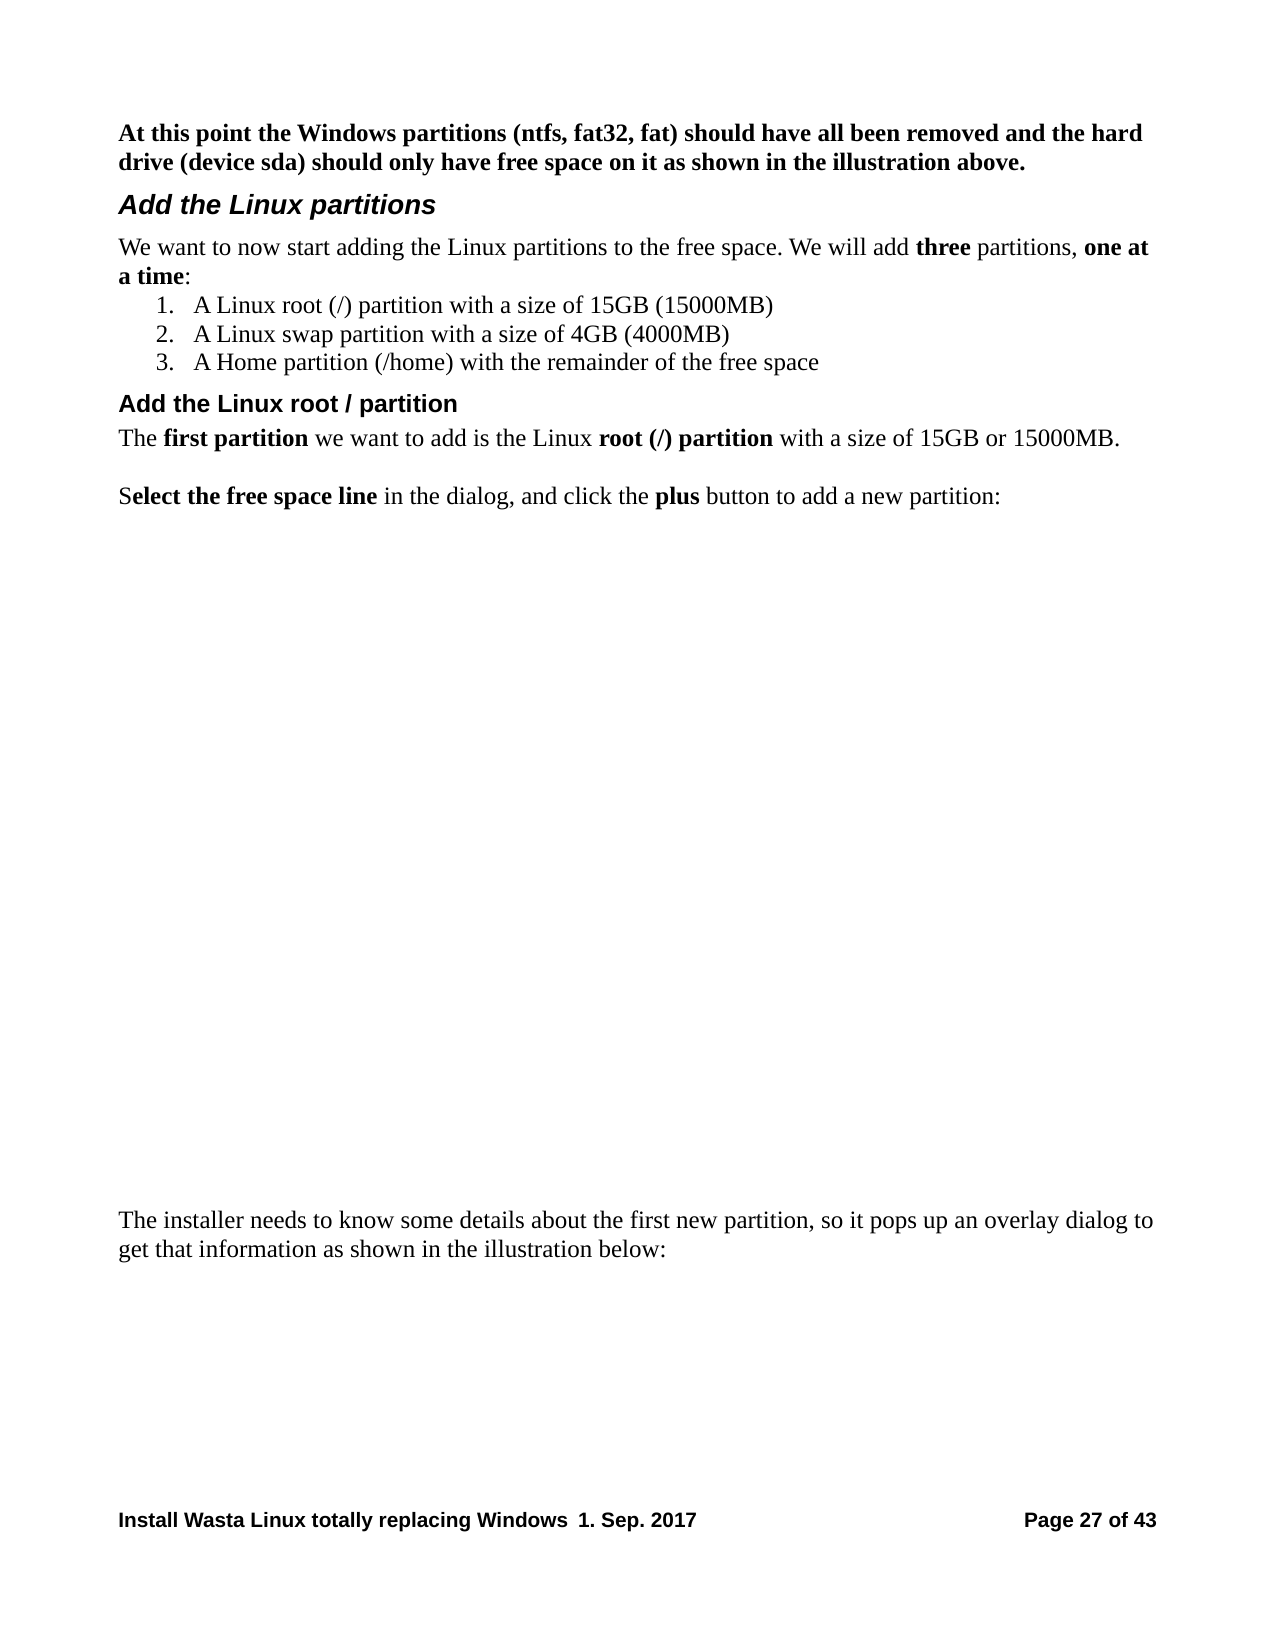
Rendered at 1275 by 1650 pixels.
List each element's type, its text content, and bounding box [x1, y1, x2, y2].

list A Home partition (/home) with the remainder of the free space [156, 347, 1157, 376]
text We want to now start adding the Linux partitions to the free space. We will add three partitions, one at a time: [118, 232, 1157, 290]
list A Linux swap partition with a size of 4GB (4000MB) [156, 319, 1157, 347]
list A Linux root (/) partition with a size of 15GB (15000MB) [156, 290, 1157, 319]
subtitle Add the Linux root / partition [118, 389, 1157, 417]
subtitle Add the Linux partitions [118, 188, 1157, 220]
text At this point the Windows partitions (ntfs, fat32, fat) should have all been removed and the hard drive (device sda) should only have free space on it as shown in the illustration above. [118, 118, 1157, 176]
text The installer needs to know some details about the first new partition, so it pops up an overlay dialog to get that information as shown in the illustration below: [118, 1092, 1157, 1263]
text Select the free space line in the dialog, and click the plus button to add a new partition: [118, 481, 1157, 510]
text The first partition we want to add is the Linux root (/) partition with a size of 15GB or 15000MB. [118, 423, 1157, 452]
